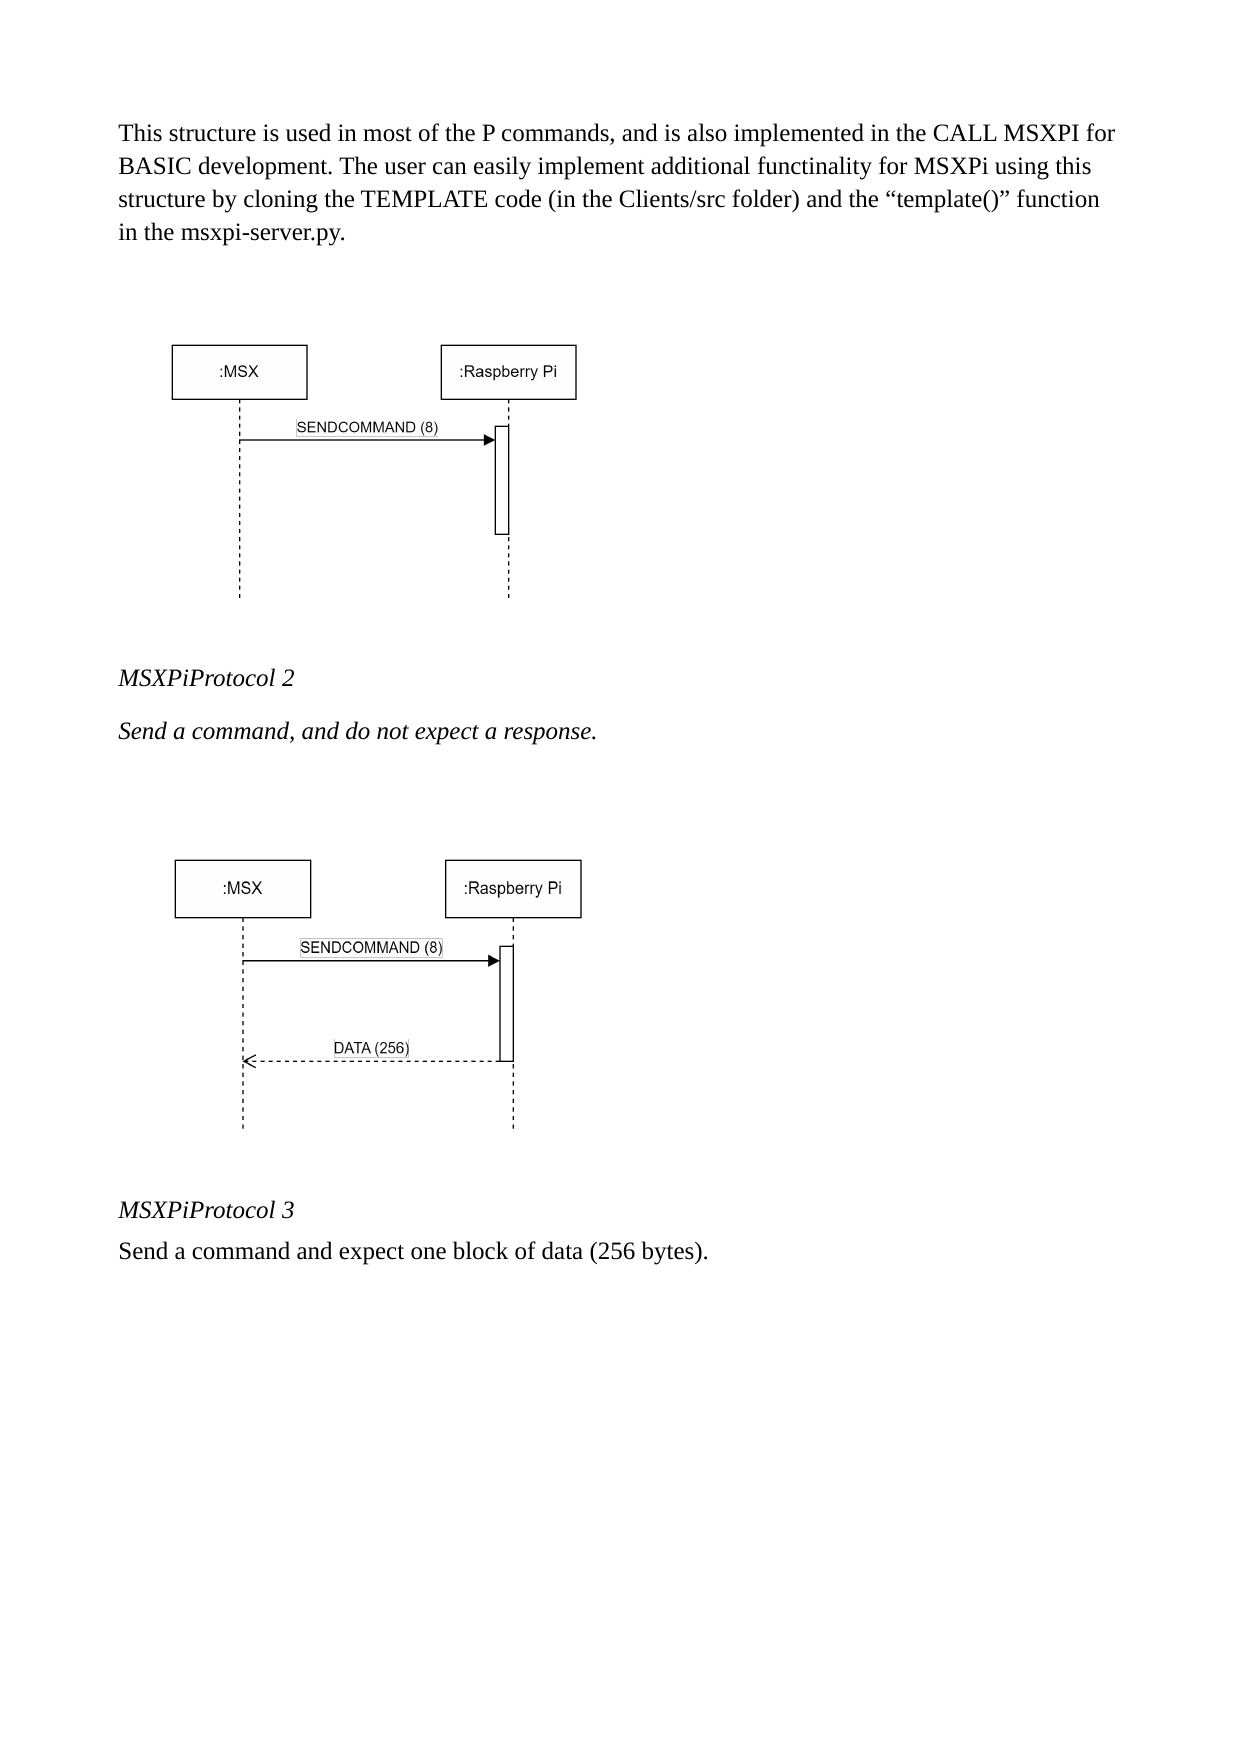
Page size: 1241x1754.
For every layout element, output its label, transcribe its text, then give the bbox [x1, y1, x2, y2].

text MSXPiProtocol 2 [118, 663, 1122, 691]
text Send a command and expect one block of data (256 bytes). [118, 1236, 1122, 1265]
picture [158, 332, 590, 616]
picture [161, 845, 595, 1148]
text MSXPiProtocol 3 [118, 1195, 1122, 1223]
text This structure is used in most of the P commands, and is also implemented in the CALL MSXPI for BASIC development. The user can easily implement additional functinality for MSXPi using this structure by cloning the TEMPLATE code (in the Clients/src folder) and the “template()” function in the msxpi-server.py. [118, 118, 1122, 246]
text Send a command, and do not expect a response. [118, 716, 1122, 745]
table_header [118, 313, 1122, 650]
table_header [118, 811, 1122, 1182]
